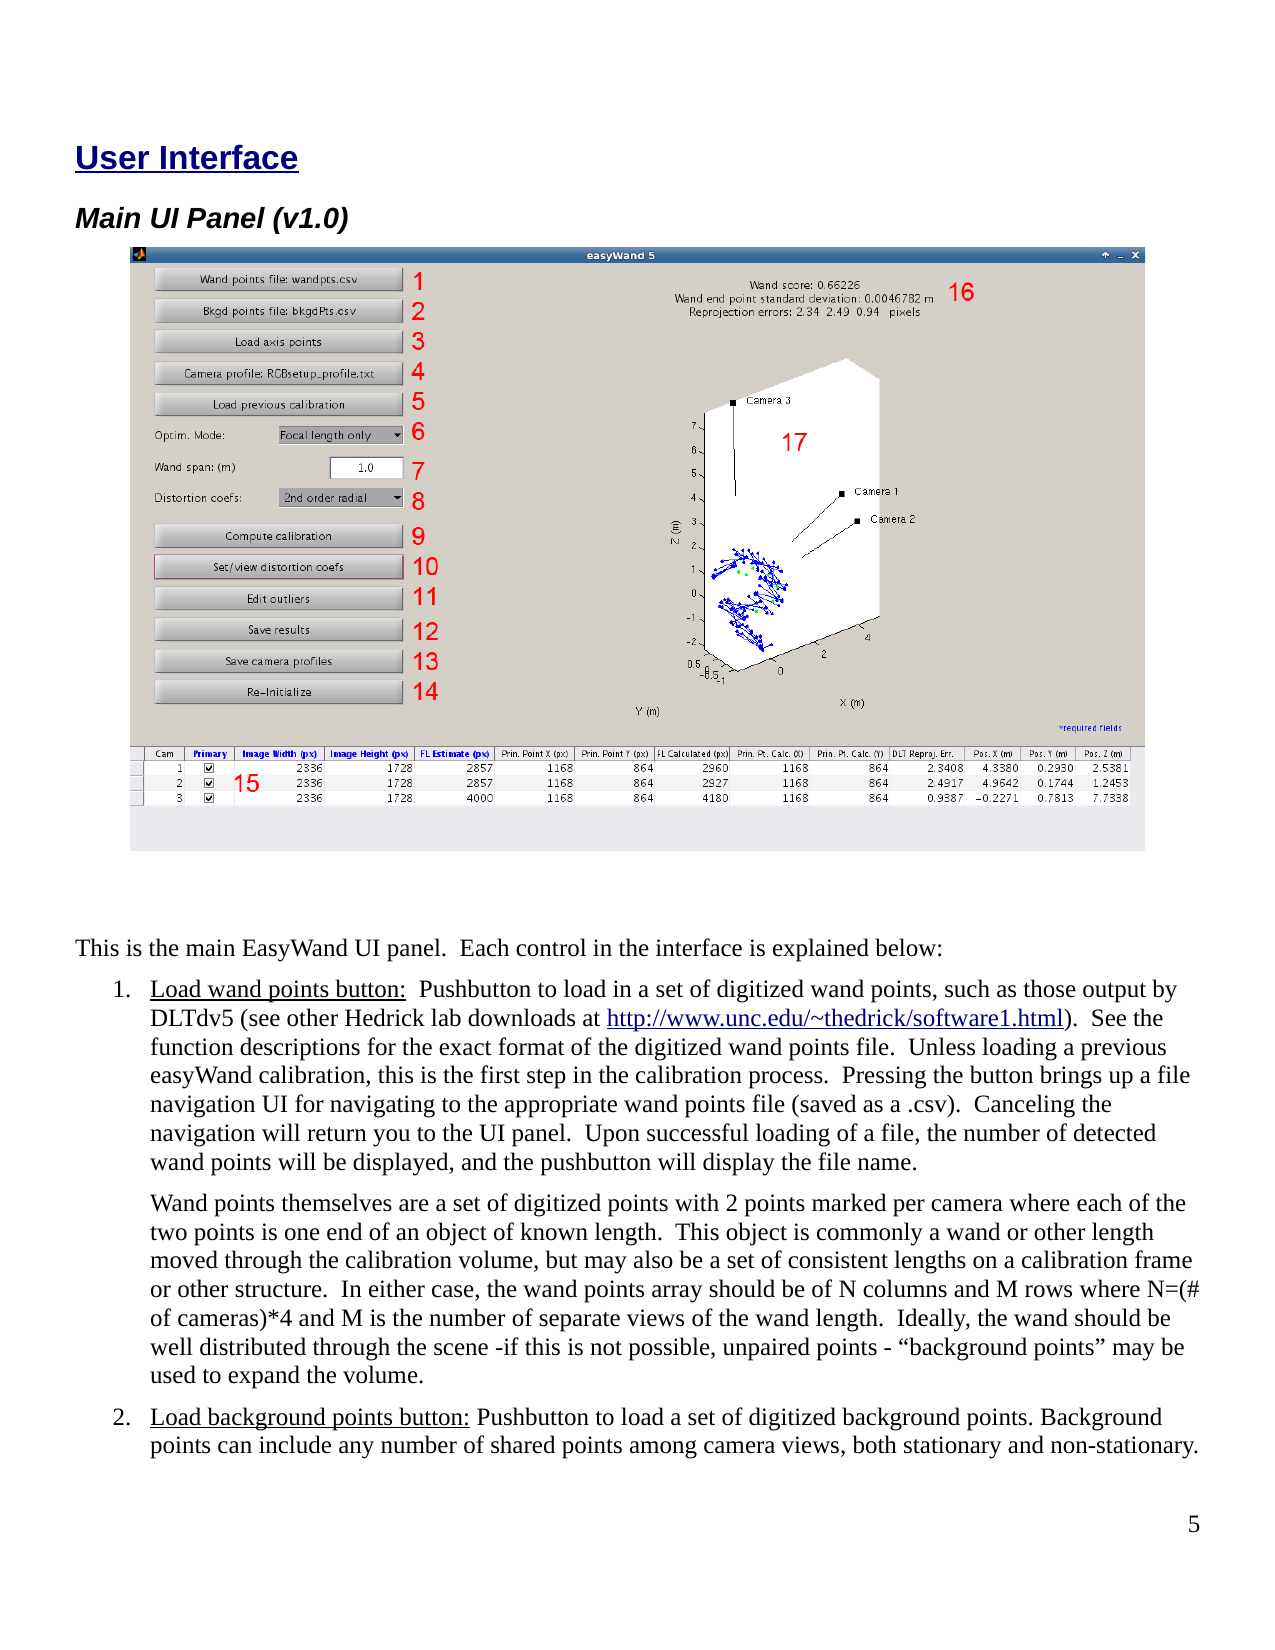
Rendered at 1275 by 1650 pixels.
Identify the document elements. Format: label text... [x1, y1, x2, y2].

subtitle User Interface [75, 137, 1200, 176]
text This is the main EasyWand UI panel. Each control in the interface is explained below: [75, 933, 1200, 962]
list Load background points button: Pushbutton to load a set of digitized background points. Background points can include any number of shared points among camera views, both stationary and non-stationary. [112, 1402, 1200, 1459]
subtitle Main UI Panel (v1.0) [75, 201, 1200, 235]
list Load wand points button: Pushbutton to load in a set of digitized wand points, such as those output by DLTdv5 (see other Hedrick lab downloads at http://www.unc.edu/~thedrick/software1.html). See the function descriptions for the exact format of the digitized wand points file. Unless loading a previous easyWand calibration, this is the first step in the calibration process. Pressing the button brings up a file navigation UI for navigating to the appropriate wand points file (saved as a .csv). Canceling the navigation will return you to the UI panel. Upon successful loading of a file, the number of detected wand points will be displayed, and the pushbutton will display the file name. [112, 974, 1200, 1175]
picture [130, 247, 1146, 851]
list Wand points themselves are a set of digitized points with 2 points marked per camera where each of the two points is one end of an object of known length. This object is commonly a wand or other length moved through the calibration volume, but may also be a set of consistent lengths on a calibration frame or other structure. In either case, the wand points array should be of N columns and M rows where N=(# of cameras)*4 and M is the number of separate views of the wand length. Ideally, the wand should be well distributed through the scene -if this is not possible, unpaired points - “background points” may be used to expand the volume. [112, 1188, 1200, 1389]
